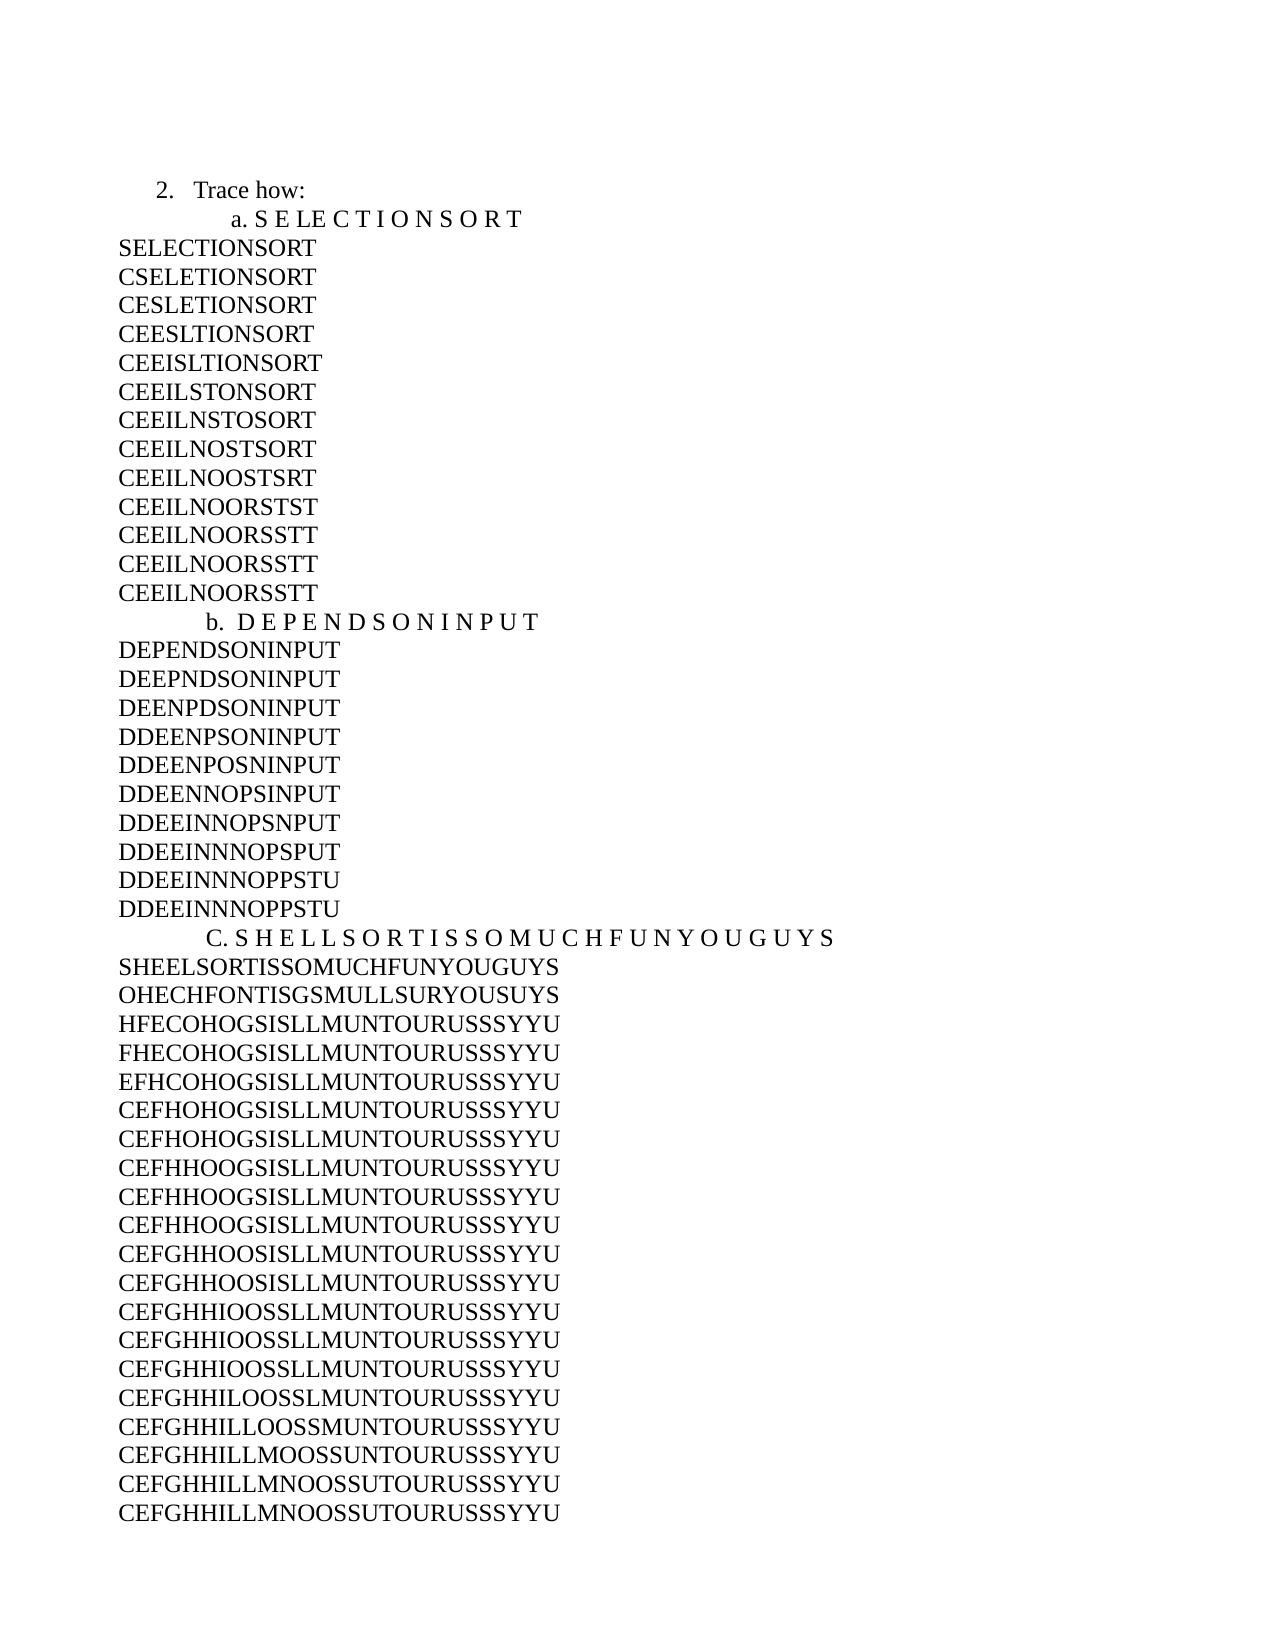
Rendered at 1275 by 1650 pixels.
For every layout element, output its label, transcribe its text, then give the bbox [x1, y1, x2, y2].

text OHECHFONTISGSMULLSURYOUSUYS [118, 981, 1157, 1009]
text DDEENNOPSINPUT [118, 779, 1157, 808]
text FHECOHOGSISLLMUNTOURUSSSYYU [118, 1038, 1157, 1067]
text SELECTIONSORT [118, 233, 1157, 262]
text CEFGHHILLOOSSMUNTOURUSSSYYU [118, 1412, 1157, 1441]
text CEEILNOORSTST [118, 492, 1157, 521]
text CEEILNOORSSTT [118, 549, 1157, 578]
text DDEEINNNOPPSTU [118, 894, 1157, 923]
text CEEILNOOSTSRT [118, 463, 1157, 492]
text CESLETIONSORT [118, 291, 1157, 319]
text CEFGHHIOOSSLLMUNTOURUSSSYYU [118, 1354, 1157, 1383]
text EFHCOHOGSISLLMUNTOURUSSSYYU [118, 1067, 1157, 1096]
text DDEEINNOPSNPUT [118, 808, 1157, 837]
text CEFGHHILLMOOSSUNTOURUSSSYYU [118, 1441, 1157, 1469]
text CEEILNOORSSTT [118, 521, 1157, 549]
text SHEELSORTISSOMUCHFUNYOUGUYS [118, 952, 1157, 981]
text CEFHHOOGSISLLMUNTOURUSSSYYU [118, 1182, 1157, 1211]
text CEFHOHOGSISLLMUNTOURUSSSYYU [118, 1096, 1157, 1124]
text CEEILNSTOSORT [118, 406, 1157, 434]
text DDEENPSONINPUT [118, 722, 1157, 751]
text DEEPNDSONINPUT [118, 664, 1157, 693]
text CEFGHHIOOSSLLMUNTOURUSSSYYU [118, 1297, 1157, 1326]
text CEFHHOOGSISLLMUNTOURUSSSYYU [118, 1153, 1157, 1182]
list Trace how: [156, 176, 1157, 204]
text CEFGHHIOOSSLLMUNTOURUSSSYYU [118, 1326, 1157, 1354]
text DEENPDSONINPUT [118, 693, 1157, 722]
text DDEENPOSNINPUT [118, 751, 1157, 779]
text CEEILNOSTSORT [118, 434, 1157, 463]
text DEPENDSONINPUT [118, 636, 1157, 664]
text HFECOHOGSISLLMUNTOURUSSSYYU [118, 1009, 1157, 1038]
text CEFGHHOOSISLLMUNTOURUSSSYYU [118, 1239, 1157, 1268]
text CEFHOHOGSISLLMUNTOURUSSSYYU [118, 1124, 1157, 1153]
text CEESLTIONSORT [118, 319, 1157, 348]
text CSELETIONSORT [118, 262, 1157, 291]
text b. D E P E N D S O N I N P U T [118, 607, 1157, 636]
text CEFGHHOOSISLLMUNTOURUSSSYYU [118, 1268, 1157, 1297]
text CEFGHHILOOSSLMUNTOURUSSSYYU [118, 1383, 1157, 1412]
text DDEEINNNOPSPUT [118, 837, 1157, 866]
text CEEISLTIONSORT [118, 348, 1157, 377]
list a. S E LE C T I O N S O R T [193, 204, 1157, 233]
text C. S H E L L S O R T I S S O M U C H F U N Y O U G U Y S [118, 923, 1157, 952]
text CEFGHHILLMNOOSSUTOURUSSSYYU [118, 1469, 1157, 1498]
text CEEILSTONSORT [118, 377, 1157, 406]
text CEEILNOORSSTT [118, 578, 1157, 607]
text DDEEINNNOPPSTU [118, 866, 1157, 894]
text CEFHHOOGSISLLMUNTOURUSSSYYU [118, 1211, 1157, 1239]
text CEFGHHILLMNOOSSUTOURUSSSYYU [118, 1498, 1157, 1527]
